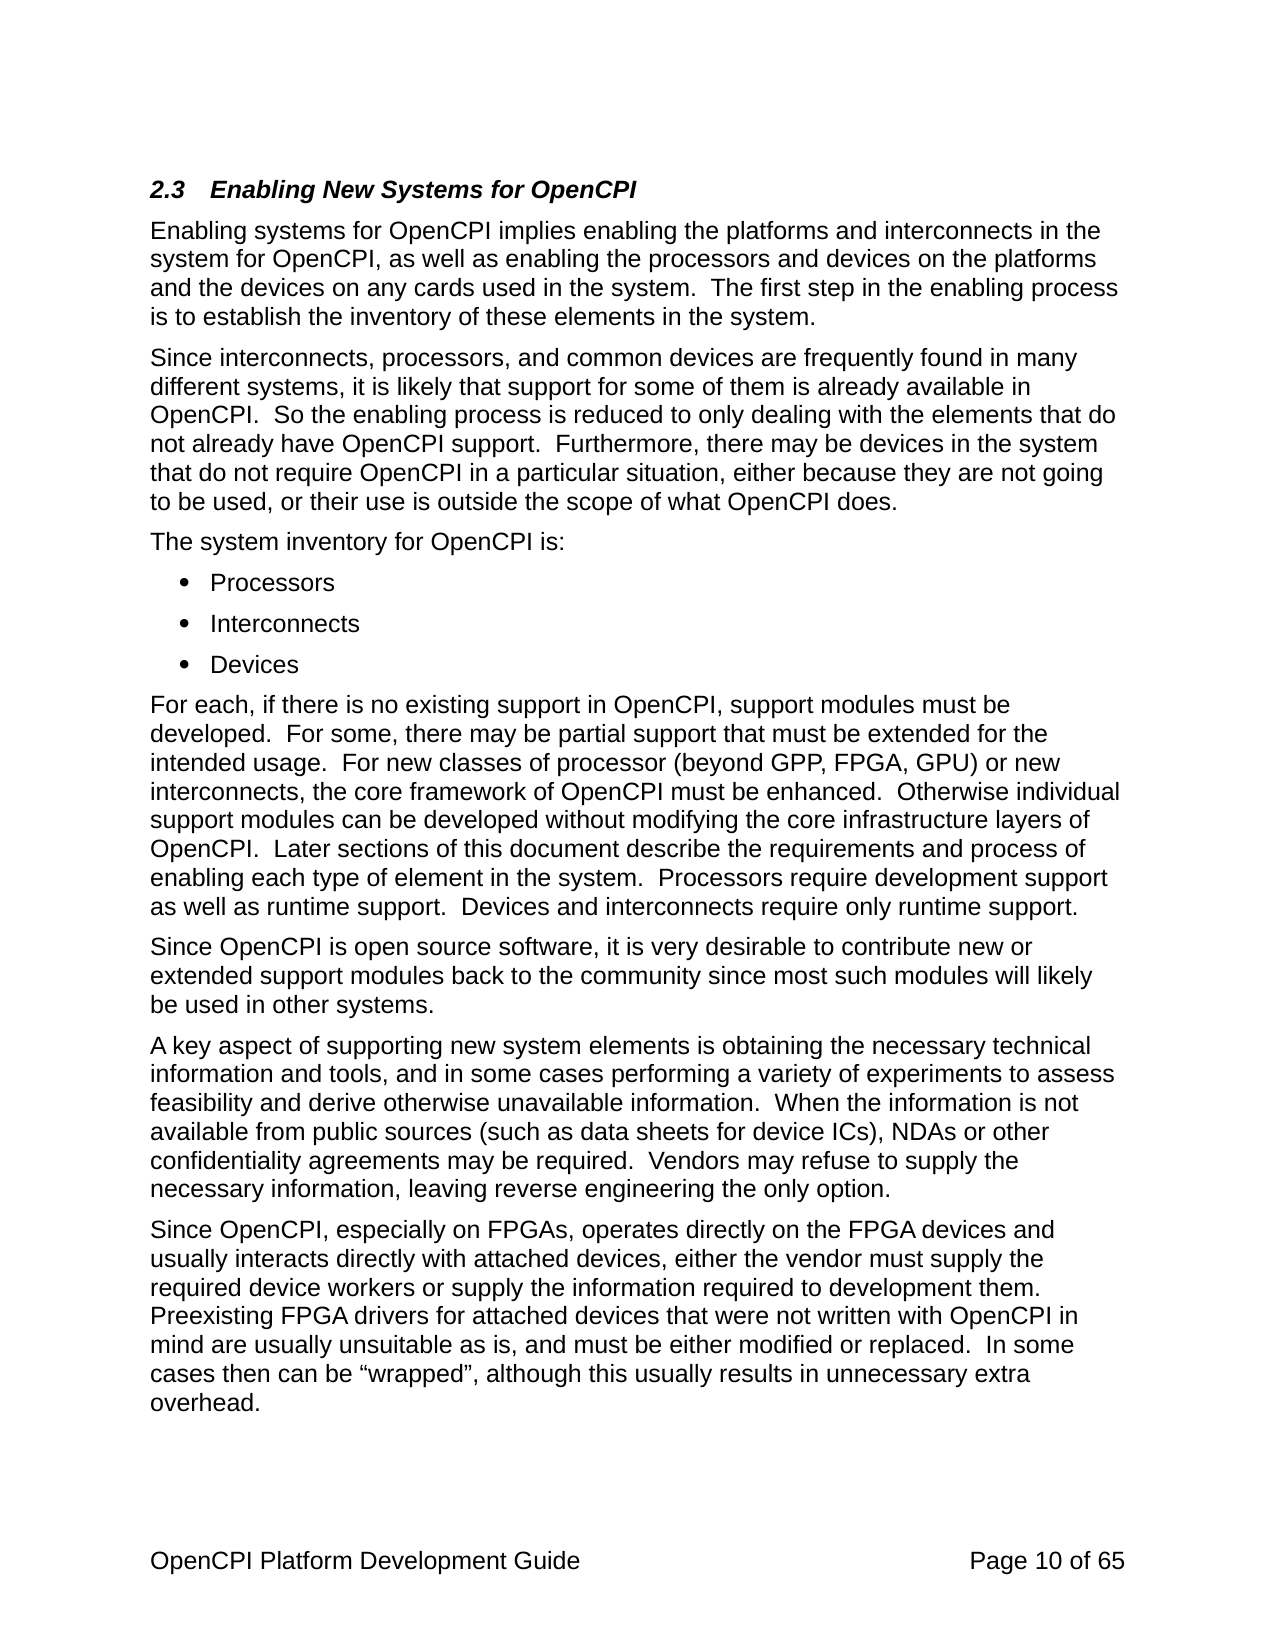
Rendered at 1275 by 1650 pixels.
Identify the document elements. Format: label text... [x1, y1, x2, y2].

text A key aspect of supporting new system elements is obtaining the necessary technical information and tools, and in some cases performing a variety of experiments to assess feasibility and derive otherwise unavailable information. When the information is not available from public sources (such as data sheets for device ICs), NDAs or other confidentiality agreements may be required. Vendors may refuse to supply the necessary information, leaving reverse engineering the only option. [150, 1031, 1125, 1203]
list Processors [180, 568, 1125, 597]
text For each, if there is no existing support in OpenCPI, support modules must be developed. For some, there may be partial support that must be extended for the intended usage. For new classes of processor (beyond GPP, FPGA, GPU) or new interconnects, the core framework of OpenCPI must be enhanced. Otherwise individual support modules can be developed without modifying the core infrastructure layers of OpenCPI. Later sections of this document describe the requirements and process of enabling each type of element in the system. Processors require development support as well as runtime support. Devices and interconnects require only runtime support. [150, 690, 1125, 920]
text Since interconnects, processors, and common devices are frequently found in many different systems, it is likely that support for some of them is already available in OpenCPI. So the enabling process is reduced to only dealing with the elements that do not already have OpenCPI support. Furthermore, there may be devices in the system that do not require OpenCPI in a particular situation, either because they are not going to be used, or their use is outside the scope of what OpenCPI does. [150, 343, 1125, 515]
text Enabling systems for OpenCPI implies enabling the platforms and interconnects in the system for OpenCPI, as well as enabling the processors and devices on the platforms and the devices on any cards used in the system. The first step in the enabling process is to establish the inventory of these elements in the system. [150, 216, 1125, 331]
text Since OpenCPI is open source software, it is very desirable to contribute new or extended support modules back to the community since most such modules will likely be used in other systems. [150, 932, 1125, 1019]
list Devices [180, 649, 1125, 678]
subtitle Enabling New Systems for OpenCPI [150, 175, 1125, 204]
text Since OpenCPI, especially on FPGAs, operates directly on the FPGA devices and usually interacts directly with attached devices, either the vendor must supply the required device workers or supply the information required to development them. Preexisting FPGA drivers for attached devices that were not written with OpenCPI in mind are usually unsuitable as is, and must be either modified or replaced. In some cases then can be “wrapped”, although this usually results in unnecessary extra overhead. [150, 1215, 1125, 1416]
list Interconnects [180, 609, 1125, 638]
text The system inventory for OpenCPI is: [150, 527, 1125, 556]
